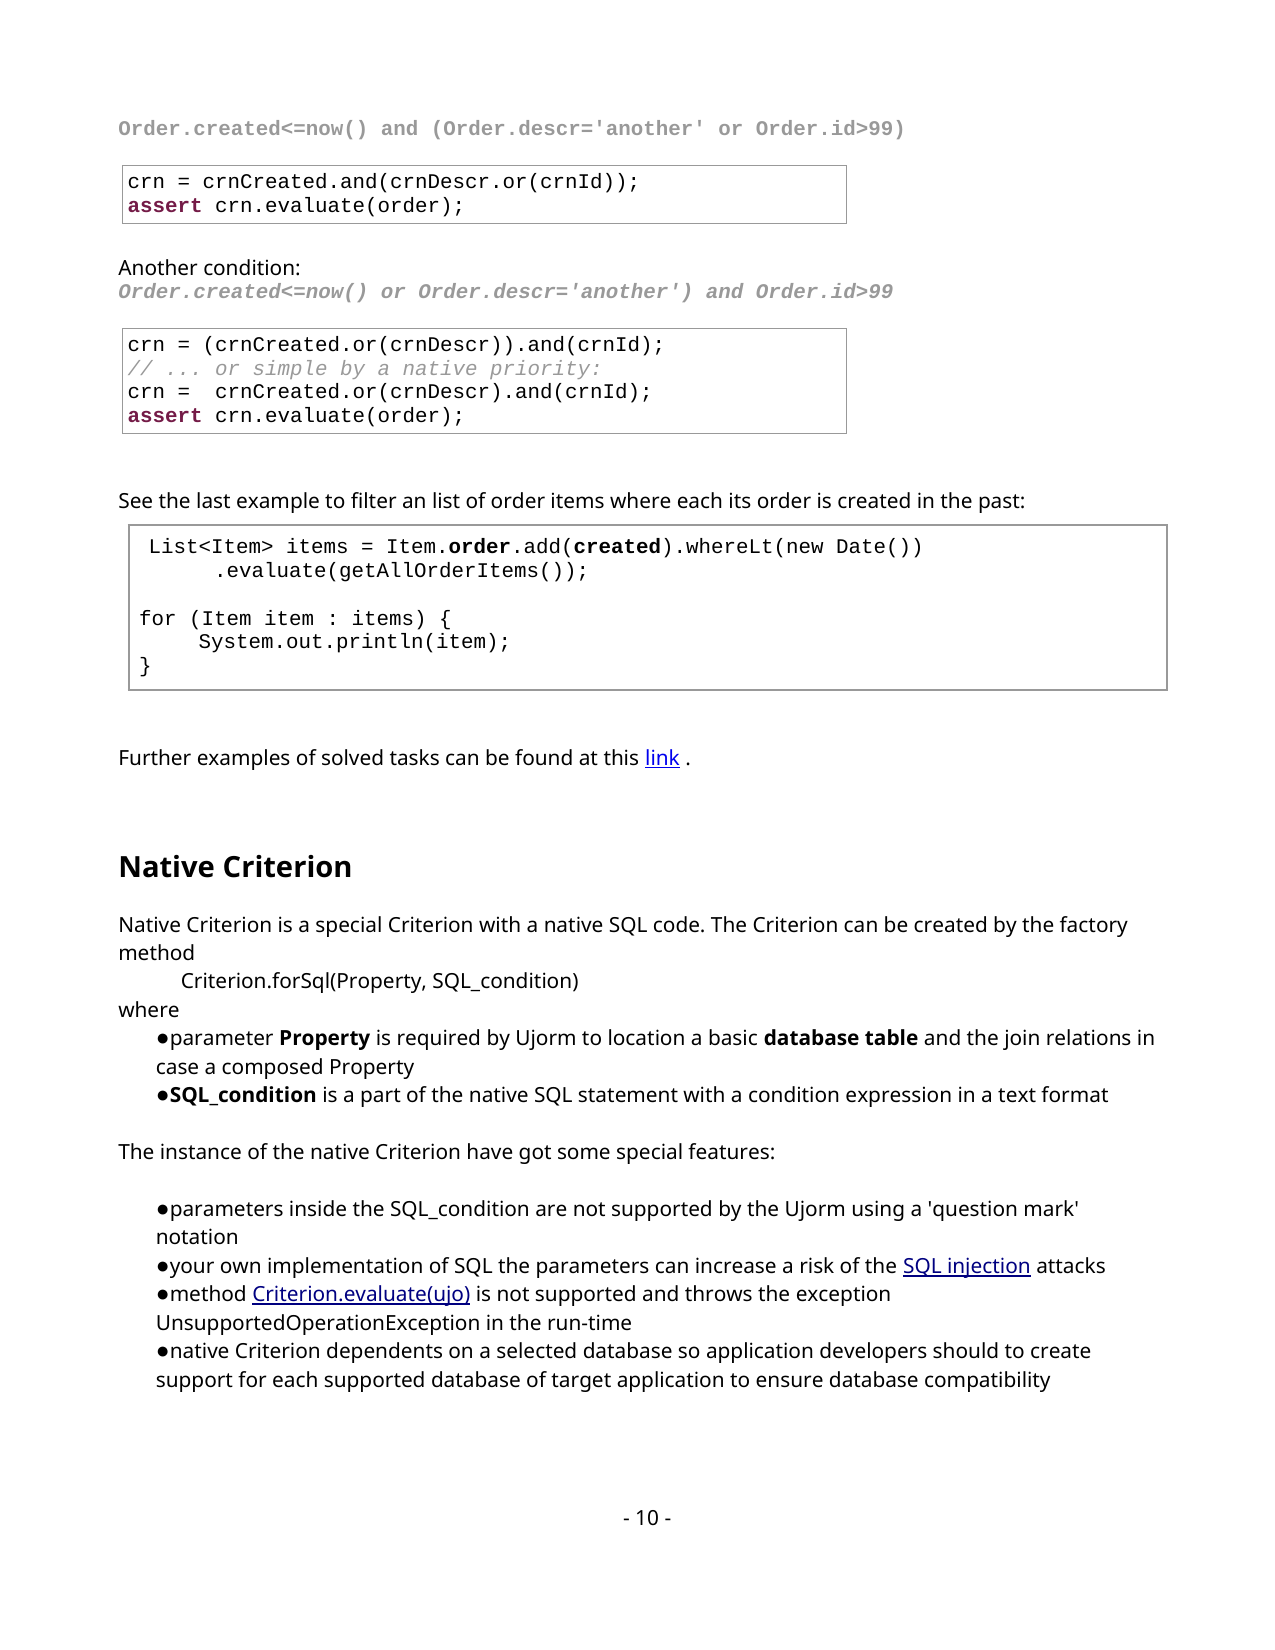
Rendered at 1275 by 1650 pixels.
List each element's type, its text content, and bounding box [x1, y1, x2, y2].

table_header crn = crnCreated.and(crnDescr.or(crnId)); assert crn.evaluate(order); [123, 166, 846, 223]
list parameter Property is required by Ujorm to location a basic database table and the join relations in case a composed Property [118, 1023, 1157, 1080]
text Further examples of solved tasks can be found at this link . [118, 743, 1157, 771]
table_header List<Item> items = Item.order.add(created).whereLt(new Date()) .evaluate(getAllOrderItems()); for (Item item : items) { System.out.println(item); } [130, 526, 1166, 689]
list native Criterion dependents on a selected database so application developers should to create support for each supported database of target application to ensure database compatibility [118, 1336, 1157, 1393]
text See the last example to filter an list of order items where each its order is created in the past: [118, 486, 1147, 515]
text Order.created<=now() and (Order.descr='another' or Order.id>99) [118, 118, 1157, 142]
text Native Criterion is a special Criterion with a native SQL code. The Criterion can be created by the factory method [118, 910, 1157, 967]
text where [118, 995, 1157, 1023]
list parameters inside the SQL_condition are not supported by the Ujorm using a 'question mark' notation [118, 1194, 1157, 1251]
table_header crn = (crnCreated.or(crnDescr)).and(crnId); // ... or simple by a native priority: crn = crnCreated.or(crnDescr).and(crnId); assert crn.evaluate(order); [123, 329, 846, 433]
text The instance of the native Criterion have got some special features: [118, 1137, 1157, 1166]
subtitle Native Criterion [118, 847, 1157, 886]
list SQL_condition is a part of the native SQL statement with a condition expression in a text format [118, 1080, 1157, 1109]
list your own implementation of SQL the parameters can increase a risk of the SQL injection attacks [118, 1251, 1157, 1279]
text Criterion.forSql(Property, SQL_condition) [181, 967, 1157, 995]
list method Criterion.evaluate(ujo) is not supported and throws the exception UnsupportedOperationException in the run-time [118, 1279, 1157, 1336]
text Order.created<=now() or Order.descr='another') and Order.id>99 [118, 281, 1157, 305]
text Another condition: [118, 253, 1157, 281]
